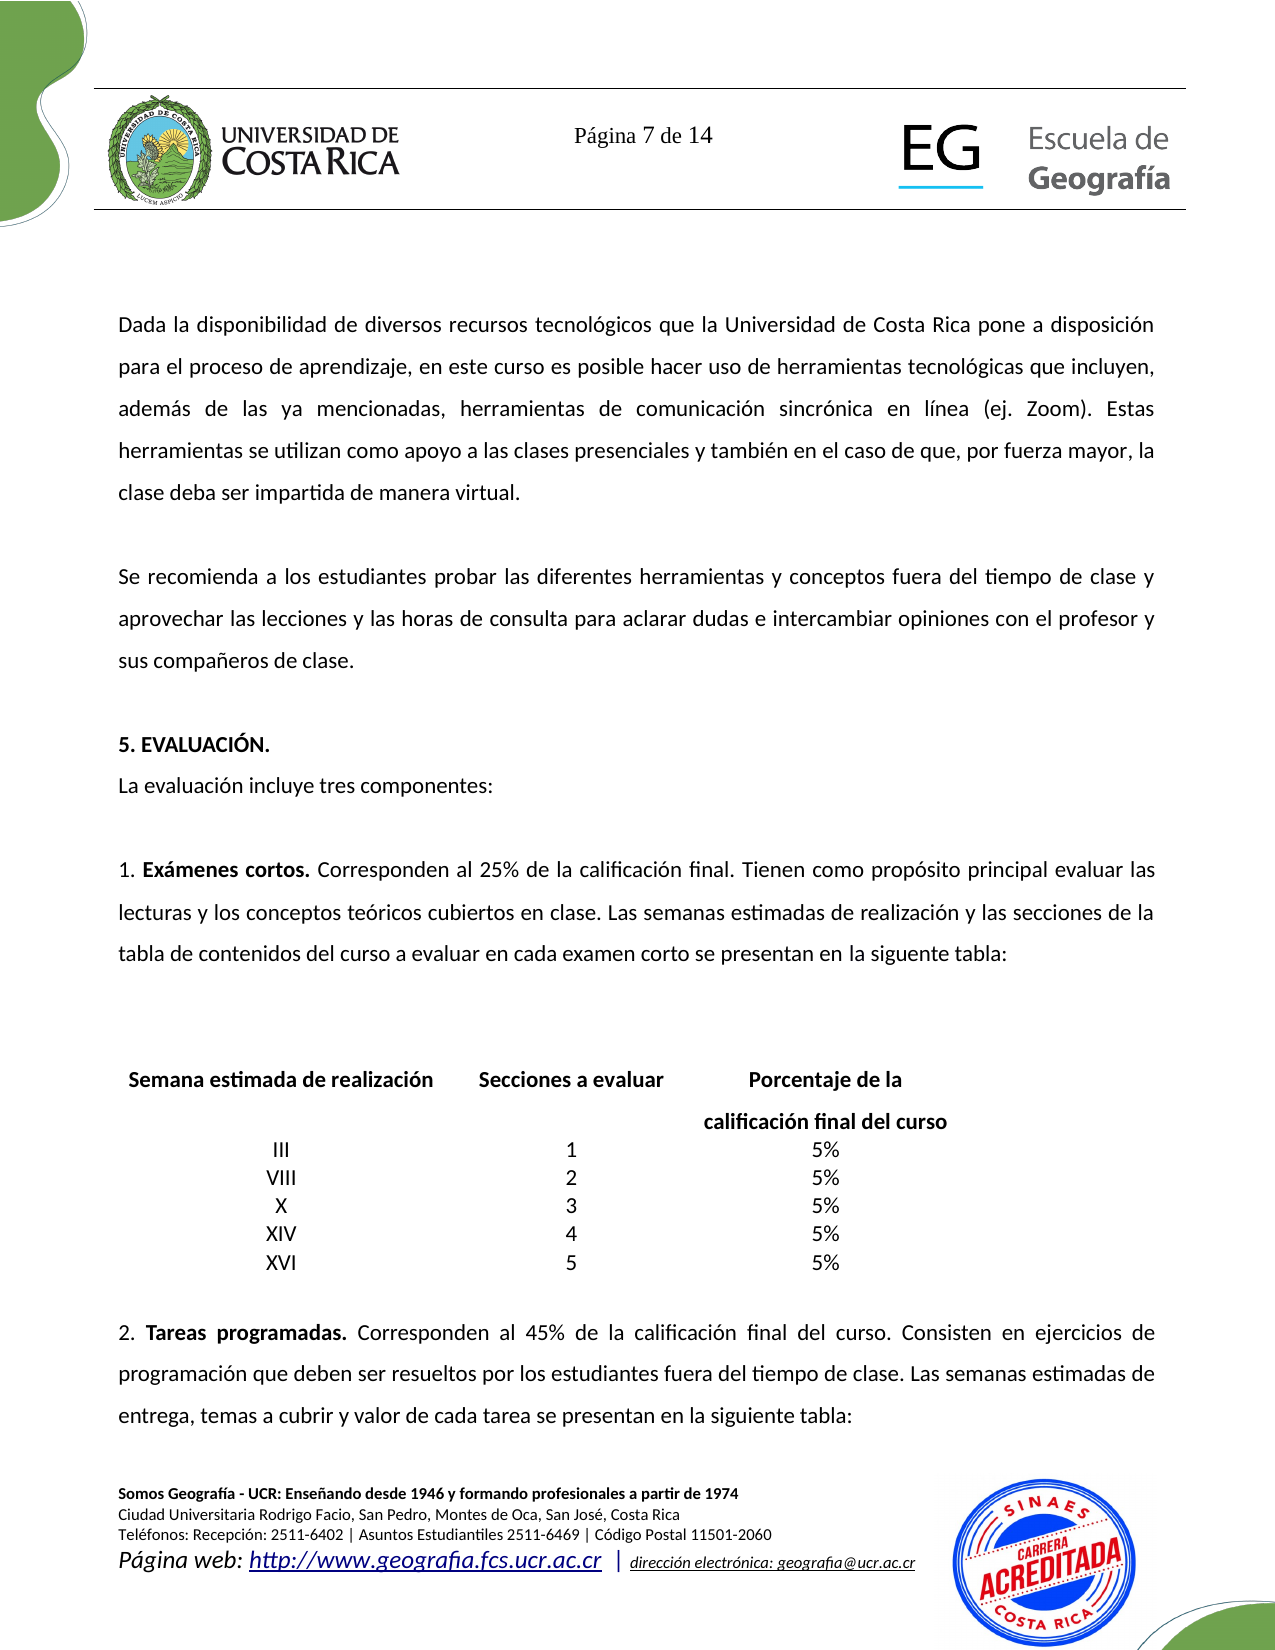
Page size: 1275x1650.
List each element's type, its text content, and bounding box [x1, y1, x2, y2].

table_cell 2 [444, 1164, 698, 1192]
picture [933, 1473, 1158, 1650]
table_cell XIV [118, 1220, 444, 1248]
table_cell 5% [698, 1248, 952, 1276]
text 2. Tareas programadas. Corresponden al 45% de la calificación final del curso. Consisten en ejercicios de programación que deben ser resueltos por los estudiantes fuera del tiempo de clase. Las semanas estimadas de entrega, temas a cubrir y valor de cada tarea se presentan en la siguiente tabla: [118, 1318, 1157, 1429]
table_cell 5% [698, 1220, 952, 1248]
table_header Porcentaje de la calificación final del curso [698, 1066, 952, 1136]
text 1. Exámenes cortos. Corresponden al 25% de la calificación final. Tienen como propósito principal evaluar las lecturas y los conceptos teóricos cubiertos en clase. Las semanas estimadas de realización y las secciones de la tabla de contenidos del curso a evaluar en cada examen corto se presentan en la siguente tabla: [118, 856, 1157, 968]
table_cell 4 [444, 1220, 698, 1248]
picture [88, 1, 404, 235]
table_cell X [118, 1192, 444, 1219]
table_cell III [118, 1136, 444, 1163]
table_header Secciones a evaluar [444, 1066, 698, 1136]
table_cell 5% [698, 1136, 952, 1163]
picture [874, 81, 1194, 231]
text Se recomienda a los estudiantes probar las diferentes herramientas y conceptos fuera del tiempo de clase y aprovechar las lecciones y las horas de consulta para aclarar dudas e intercambiar opiniones con el profesor y sus compañeros de clase. [118, 562, 1157, 674]
table_cell 3 [444, 1192, 698, 1219]
table_cell 5% [698, 1192, 952, 1219]
text La evaluación incluye tres componentes: [118, 772, 1157, 800]
table_cell 5% [698, 1164, 952, 1192]
table_cell 1 [444, 1136, 698, 1163]
text 5. EVALUACIÓN. [118, 730, 1157, 758]
table_header Semana estimada de realización [118, 1066, 444, 1136]
table_cell 5 [444, 1248, 698, 1276]
text Dada la disponibilidad de diversos recursos tecnológicos que la Universidad de Costa Rica pone a disposición para el proceso de aprendizaje, en este curso es posible hacer uso de herramientas tecnológicas que incluyen, además de las ya mencionadas, herramientas de comunicación sincrónica en línea (ej. Zoom). Estas herramientas se utilizan como apoyo a las clases presenciales y también en el caso de que, por fuerza mayor, la clase deba ser impartida de manera virtual. [118, 310, 1157, 506]
table_cell VIII [118, 1164, 444, 1192]
table_cell XVI [118, 1248, 444, 1276]
